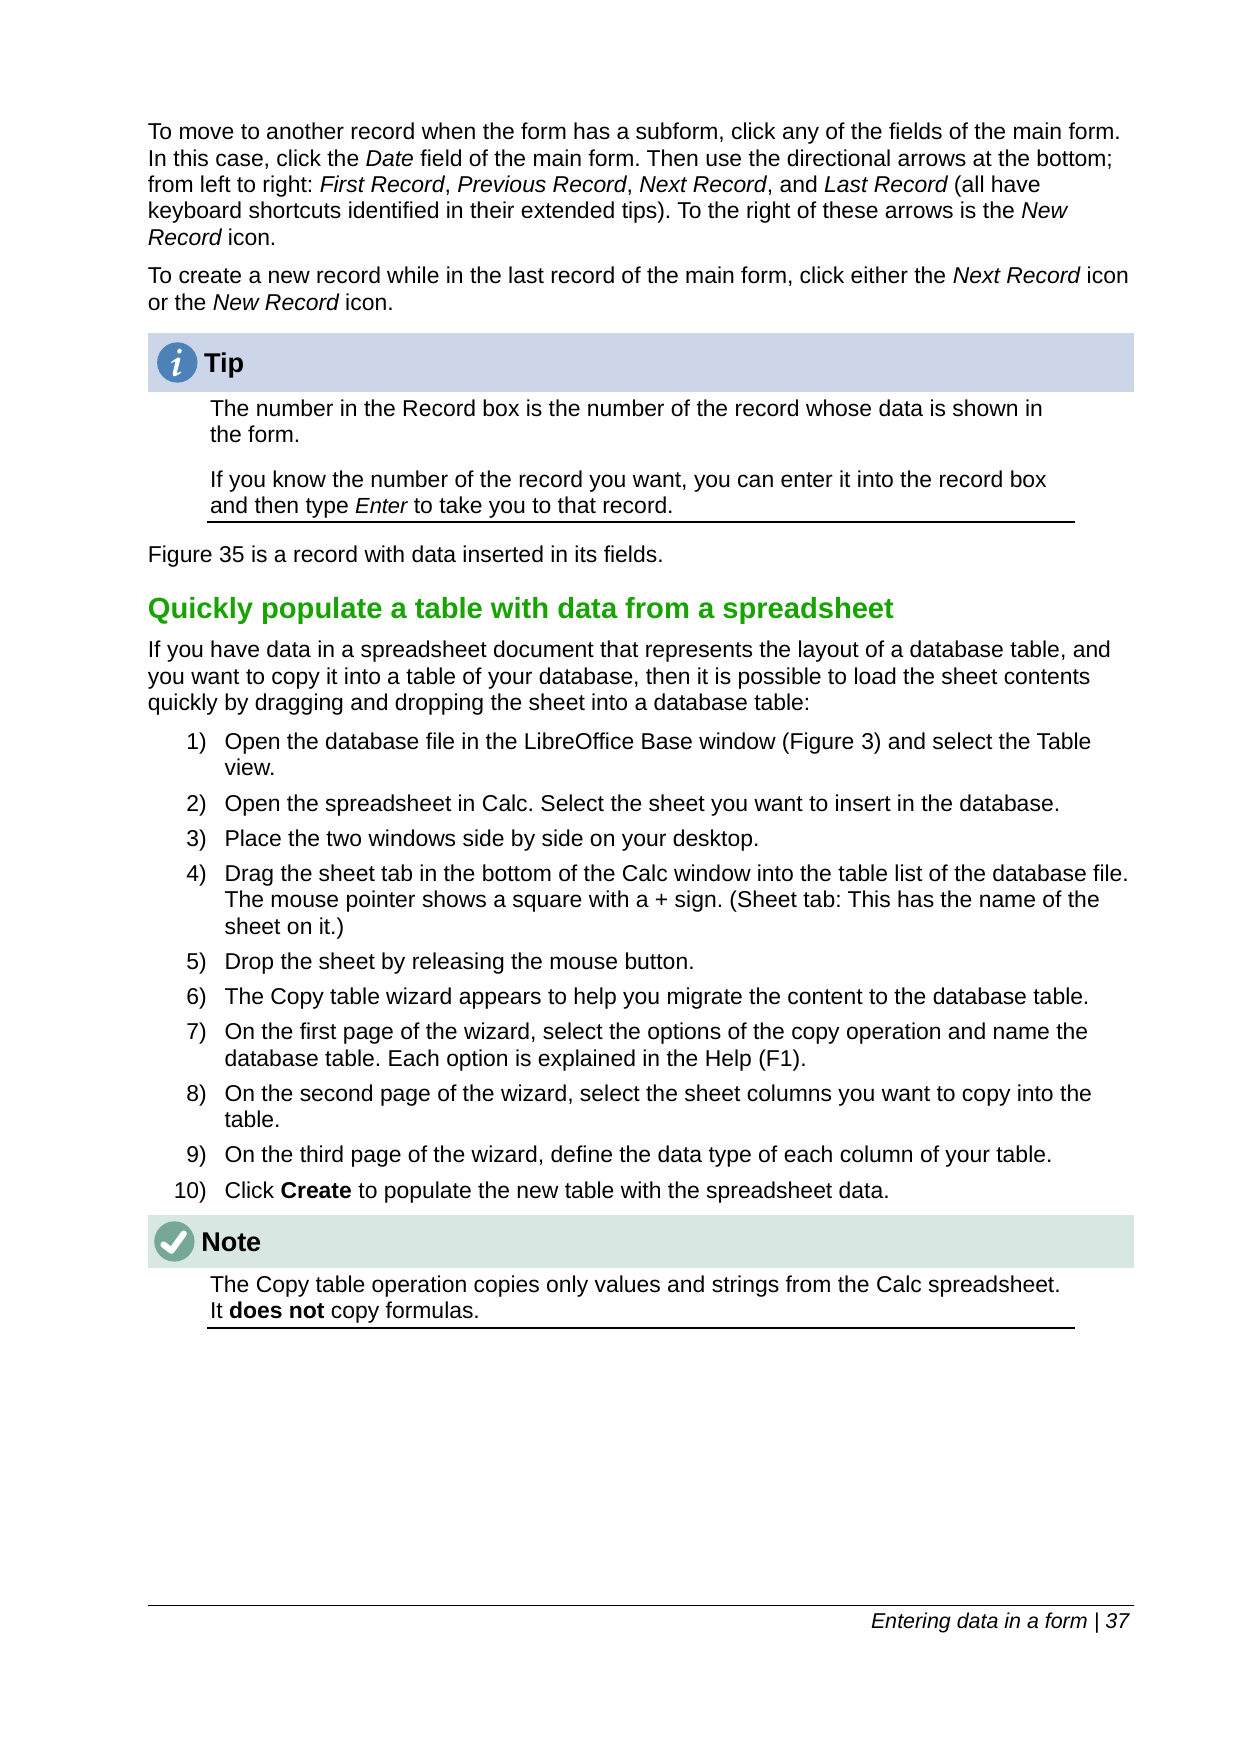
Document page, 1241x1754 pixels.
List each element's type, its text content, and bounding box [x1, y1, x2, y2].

text To create a new record while in the last record of the main form, click either the Next Record icon or the New Record icon. [148, 262, 1134, 315]
list On the first page of the wizard, select the options of the copy operation and name the database table. Each option is explained in the Help (F1). [207, 1018, 1134, 1071]
list On the second page of the wizard, select the sheet columns you want to copy into the table. [207, 1080, 1134, 1132]
text If you have data in a spreadsheet document that represents the layout of a database table, and you want to copy it into a table of your database, then it is possible to load the sheet contents quickly by dragging and dropping the sheet into a database table: [148, 636, 1134, 715]
list Place the two windows side by side on your desktop. [207, 825, 1134, 851]
list Drag the sheet tab in the bottom of the Calc window into the table list of the database file. The mouse pointer shows a square with a + sign. (Sheet tab: This has the name of the sheet on it.) [207, 860, 1134, 939]
list The Copy table wizard appears to help you migrate the content to the database table. [207, 983, 1134, 1009]
text To move to another record when the form has a subform, click any of the fields of the main form. In this case, click the Date field of the main form. Then use the directional arrows at the bottom; from left to right: First Record, Previous Record, Next Record, and Last Record (all have keyboard shortcuts identified in their extended tips). To the right of these arrows is the New Record icon. [148, 118, 1134, 250]
list On the third page of the wizard, define the data type of each column of your table. [207, 1141, 1134, 1168]
list Click Create to populate the new table with the spreadsheet data. [207, 1177, 1134, 1203]
subtitle Tip [148, 333, 1134, 392]
subtitle Quickly populate a table with data from a spreadsheet [148, 591, 1134, 624]
text Figure 35 is a record with data inserted in its fields. [148, 541, 1134, 567]
text The Copy table operation copies only values and strings from the Calc spreadsheet. It does not copy formulas. [207, 1268, 1075, 1327]
text If you know the number of the record you want, you can enter it into the record box and then type Enter to take you to that record. [207, 462, 1075, 521]
list Drop the sheet by releasing the mouse button. [207, 948, 1134, 974]
text The number in the Record box is the number of the record whose data is shown in the form. [207, 392, 1075, 448]
subtitle Note [148, 1215, 1134, 1268]
list Open the spreadsheet in Calc. Select the sheet you want to insert in the database. [207, 789, 1134, 816]
list Open the database file in the LibreOffice Base window (Figure 3) and select the Table view. [207, 728, 1134, 781]
